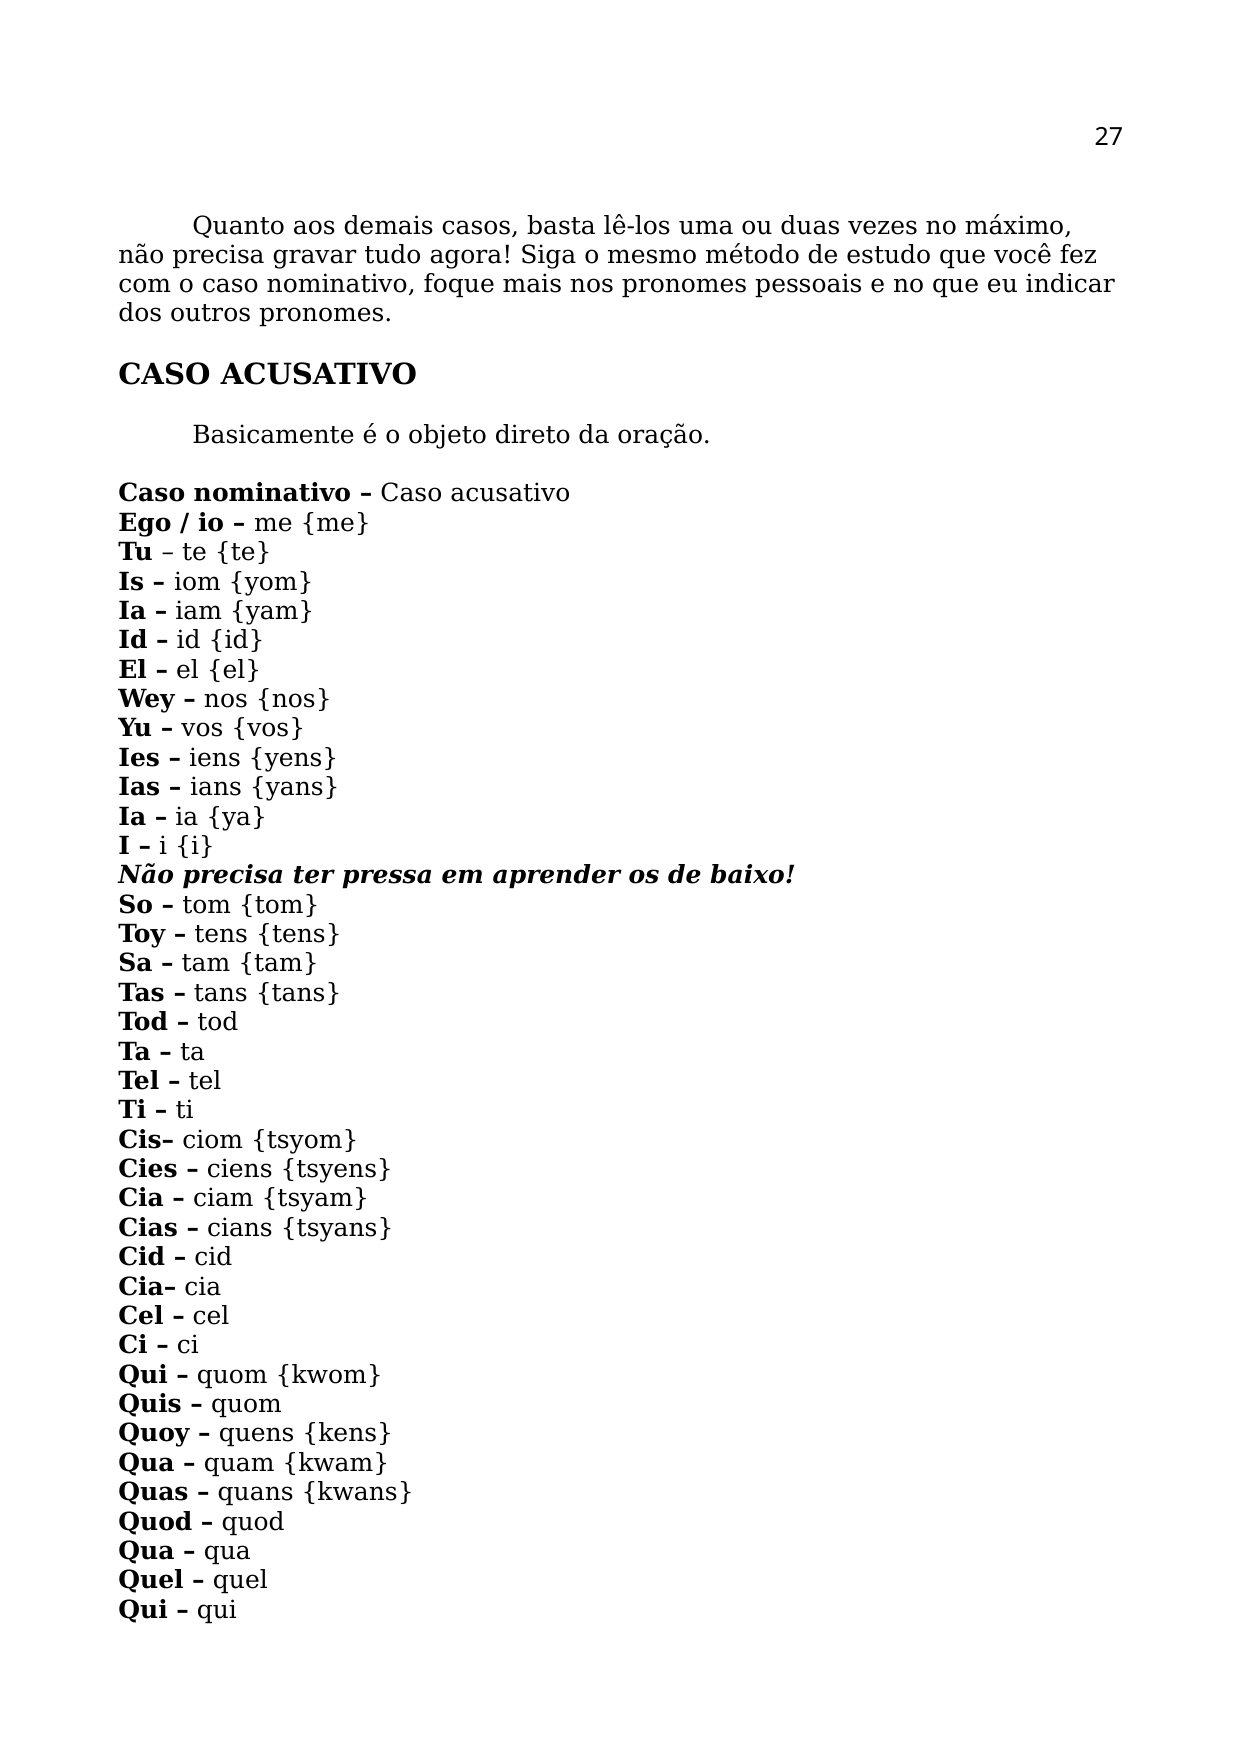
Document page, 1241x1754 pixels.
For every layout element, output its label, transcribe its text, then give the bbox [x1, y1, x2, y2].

text Sa – tam {tam} [118, 948, 1123, 978]
subtitle CASO ACUSATIVO [118, 357, 1123, 391]
text Cias – cians {tsyans} [118, 1213, 1123, 1242]
text Wey – nos {nos} [118, 684, 1123, 713]
text Ego / io – me {me} [118, 508, 1123, 537]
text Cia– cia [118, 1272, 1123, 1301]
text Quas – quans {kwans} [118, 1477, 1123, 1507]
text Cis– ciom {tsyom} [118, 1125, 1123, 1154]
text Ci – ci [118, 1330, 1123, 1360]
text Quanto aos demais casos, basta lê-los uma ou duas vezes no máximo, não precisa gravar tudo agora! Siga o mesmo método de estudo que você fez com o caso nominativo, foque mais nos pronomes pessoais e no que eu indicar dos outros pronomes. [118, 211, 1123, 327]
text Ia – ia {ya} [118, 802, 1123, 831]
text Toy – tens {tens} [118, 919, 1123, 948]
text Tod – tod [118, 1007, 1123, 1037]
text Id – id {id} [118, 625, 1123, 655]
text Cel – cel [118, 1301, 1123, 1330]
text Caso nominativo – Caso acusativo [118, 478, 1123, 508]
text Tas – tans {tans} [118, 978, 1123, 1007]
text I – i {i} [118, 831, 1123, 860]
text So – tom {tom} [118, 890, 1123, 919]
text Ias – ians {yans} [118, 772, 1123, 802]
text Quel – quel [118, 1565, 1123, 1595]
text Quis – quom [118, 1389, 1123, 1418]
text Ta – ta [118, 1037, 1123, 1066]
text Ies – iens {yens} [118, 743, 1123, 772]
text Qui – quom {kwom} [118, 1360, 1123, 1389]
text Não precisa ter pressa em aprender os de baixo! [118, 860, 1123, 890]
text Tu – te {te} [118, 537, 1123, 567]
text Quoy – quens {kens} [118, 1418, 1123, 1448]
text Ti – ti [118, 1095, 1123, 1125]
text Tel – tel [118, 1066, 1123, 1095]
text Ia – iam {yam} [118, 596, 1123, 625]
text Quod – quod [118, 1507, 1123, 1536]
text Is – iom {yom} [118, 567, 1123, 596]
text Cia – ciam {tsyam} [118, 1183, 1123, 1213]
text Qui – qui [118, 1595, 1123, 1624]
text Qua – quam {kwam} [118, 1448, 1123, 1477]
text Basicamente é o objeto direto da oração. [118, 420, 1123, 449]
text Cid – cid [118, 1242, 1123, 1272]
text El – el {el} [118, 655, 1123, 684]
text Cies – ciens {tsyens} [118, 1154, 1123, 1183]
text Qua – qua [118, 1536, 1123, 1565]
text Yu – vos {vos} [118, 713, 1123, 743]
